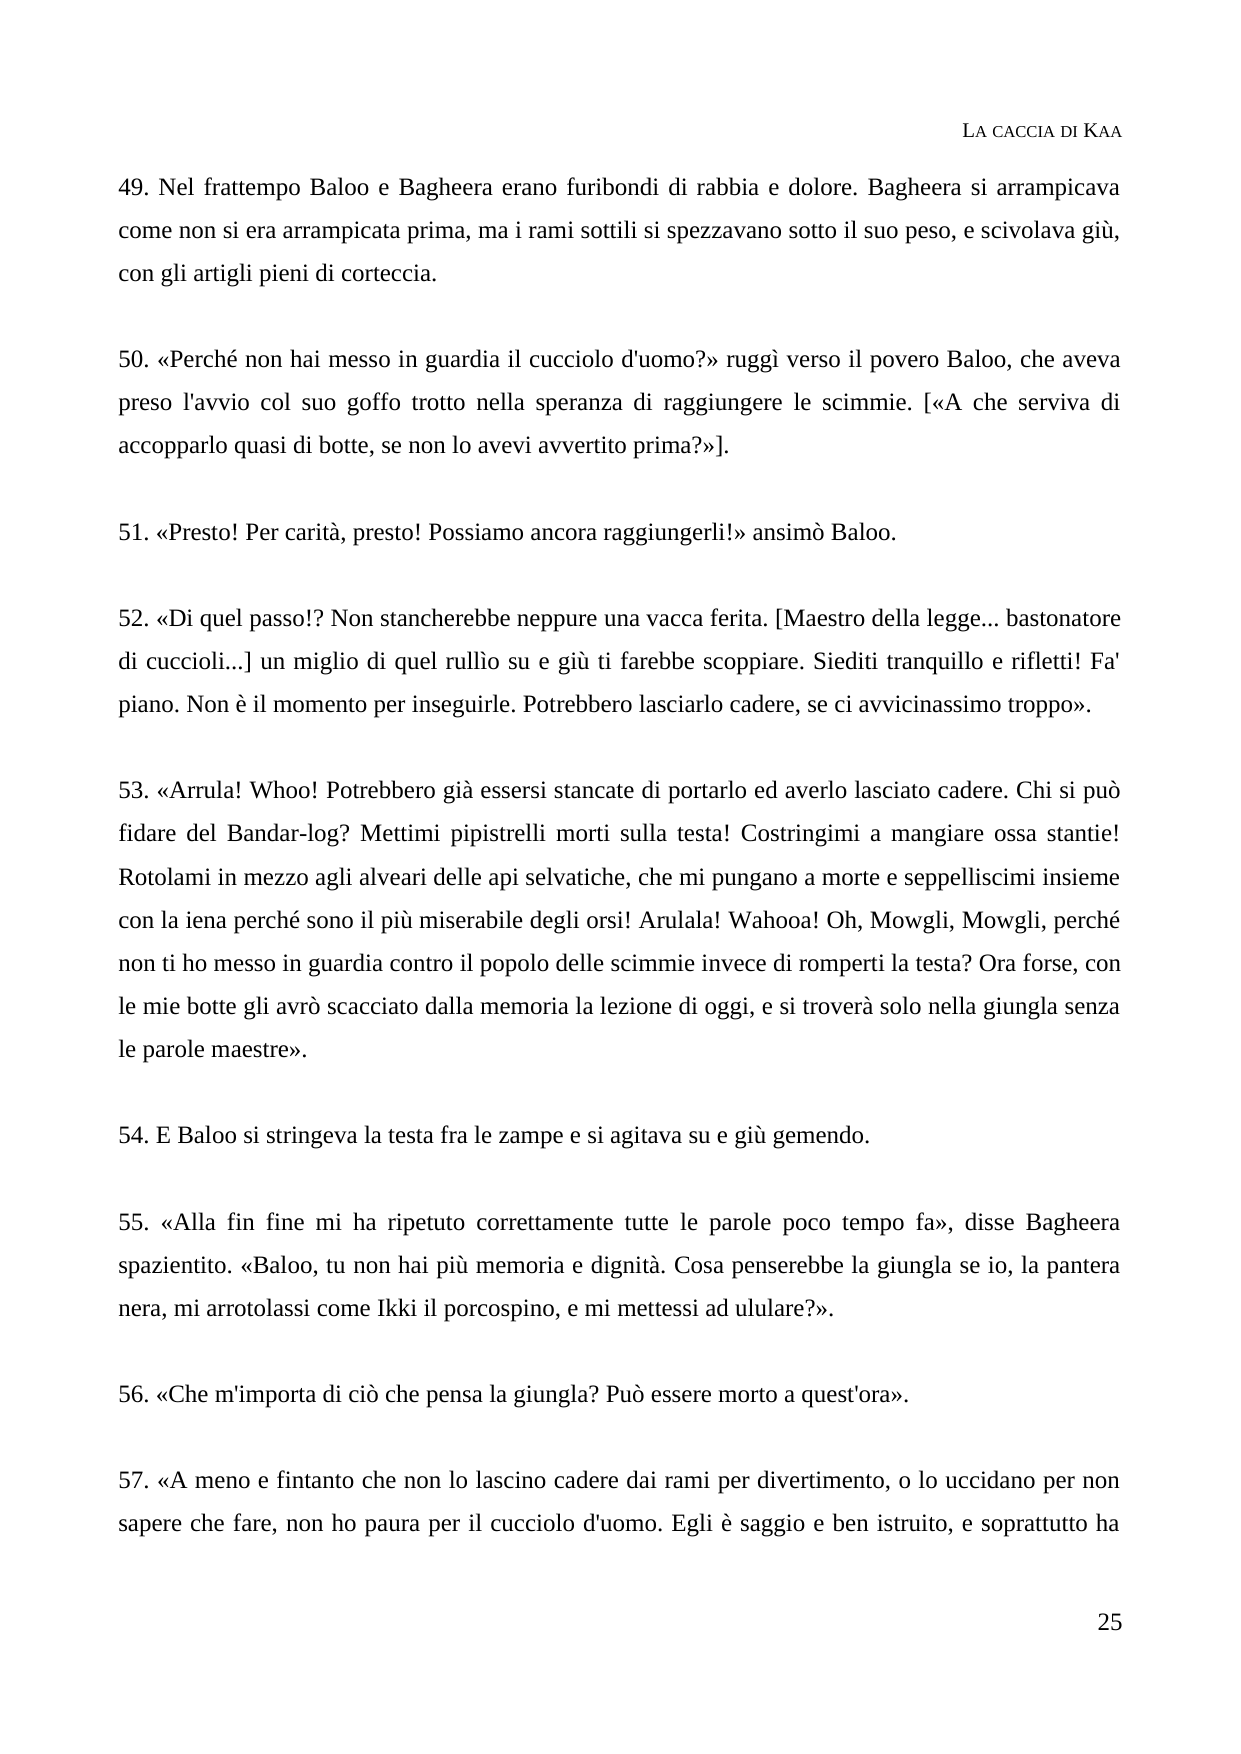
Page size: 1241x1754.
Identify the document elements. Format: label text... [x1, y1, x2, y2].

text 49. Nel frattempo Baloo e Bagheera erano furibondi di rabbia e dolore. Bagheera si arrampicava come non si era arrampicata prima, ma i rami sottili si spezzavano sotto il suo peso, e scivolava giù, con gli artigli pieni di corteccia. [118, 172, 1122, 287]
text 54. E Baloo si stringeva la testa fra le zampe e si agitava su e giù gemendo. [118, 1120, 1122, 1149]
text 53. «Arrula! Whoo! Potrebbero già essersi stancate di portarlo ed averlo lasciato cadere. Chi si può fidare del Bandar-log? Mettimi pipistrelli morti sulla testa! Costringimi a mangiare ossa stantie! Rotolami in mezzo agli alveari delle api selvatiche, che mi pungano a morte e seppelliscimi insieme con la iena perché sono il più miserabile degli orsi! Arulala! Wahooa! Oh, Mowgli, Mowgli, perché non ti ho messo in guardia contro il popolo delle scimmie invece di romperti la testa? Ora forse, con le mie botte gli avrò scacciato dalla memoria la lezione di oggi, e si troverà solo nella giungla senza le parole maestre». [118, 775, 1122, 1063]
text 55. «Alla fin fine mi ha ripetuto correttamente tutte le parole poco tempo fa», disse Bagheera spazientito. «Baloo, tu non hai più memoria e dignità. Cosa penserebbe la giungla se io, la pantera nera, mi arrotolassi come Ikki il porcospino, e mi mettessi ad ululare?». [118, 1207, 1122, 1322]
text 51. «Presto! Per carità, presto! Possiamo ancora raggiungerli!» ansimò Baloo. [118, 517, 1122, 545]
text 50. «Perché non hai messo in guardia il cucciolo d'uomo?» ruggì verso il povero Baloo, che aveva preso l'avvio col suo goffo trotto nella speranza di raggiungere le scimmie. [«A che serviva di accopparlo quasi di botte, se non lo avevi avvertito prima?»]. [118, 344, 1122, 459]
text 56. «Che m'importa di ciò che pensa la giungla? Può essere morto a quest'ora». [118, 1379, 1122, 1408]
text 52. «Di quel passo!? Non stancherebbe neppure una vacca ferita. [Maestro della legge... bastonatore di cuccioli...] un miglio di quel rullìo su e giù ti farebbe scoppiare. Siediti tranquillo e rifletti! Fa' piano. Non è il momento per inseguirle. Potrebbero lasciarlo cadere, se ci avvicinassimo troppo». [118, 603, 1122, 718]
text 57. «A meno e fintanto che non lo lascino cadere dai rami per divertimento, o lo uccidano per non sapere che fare, non ho paura per il cucciolo d'uomo. Egli è saggio e ben istruito, e soprattutto ha [118, 1465, 1122, 1537]
